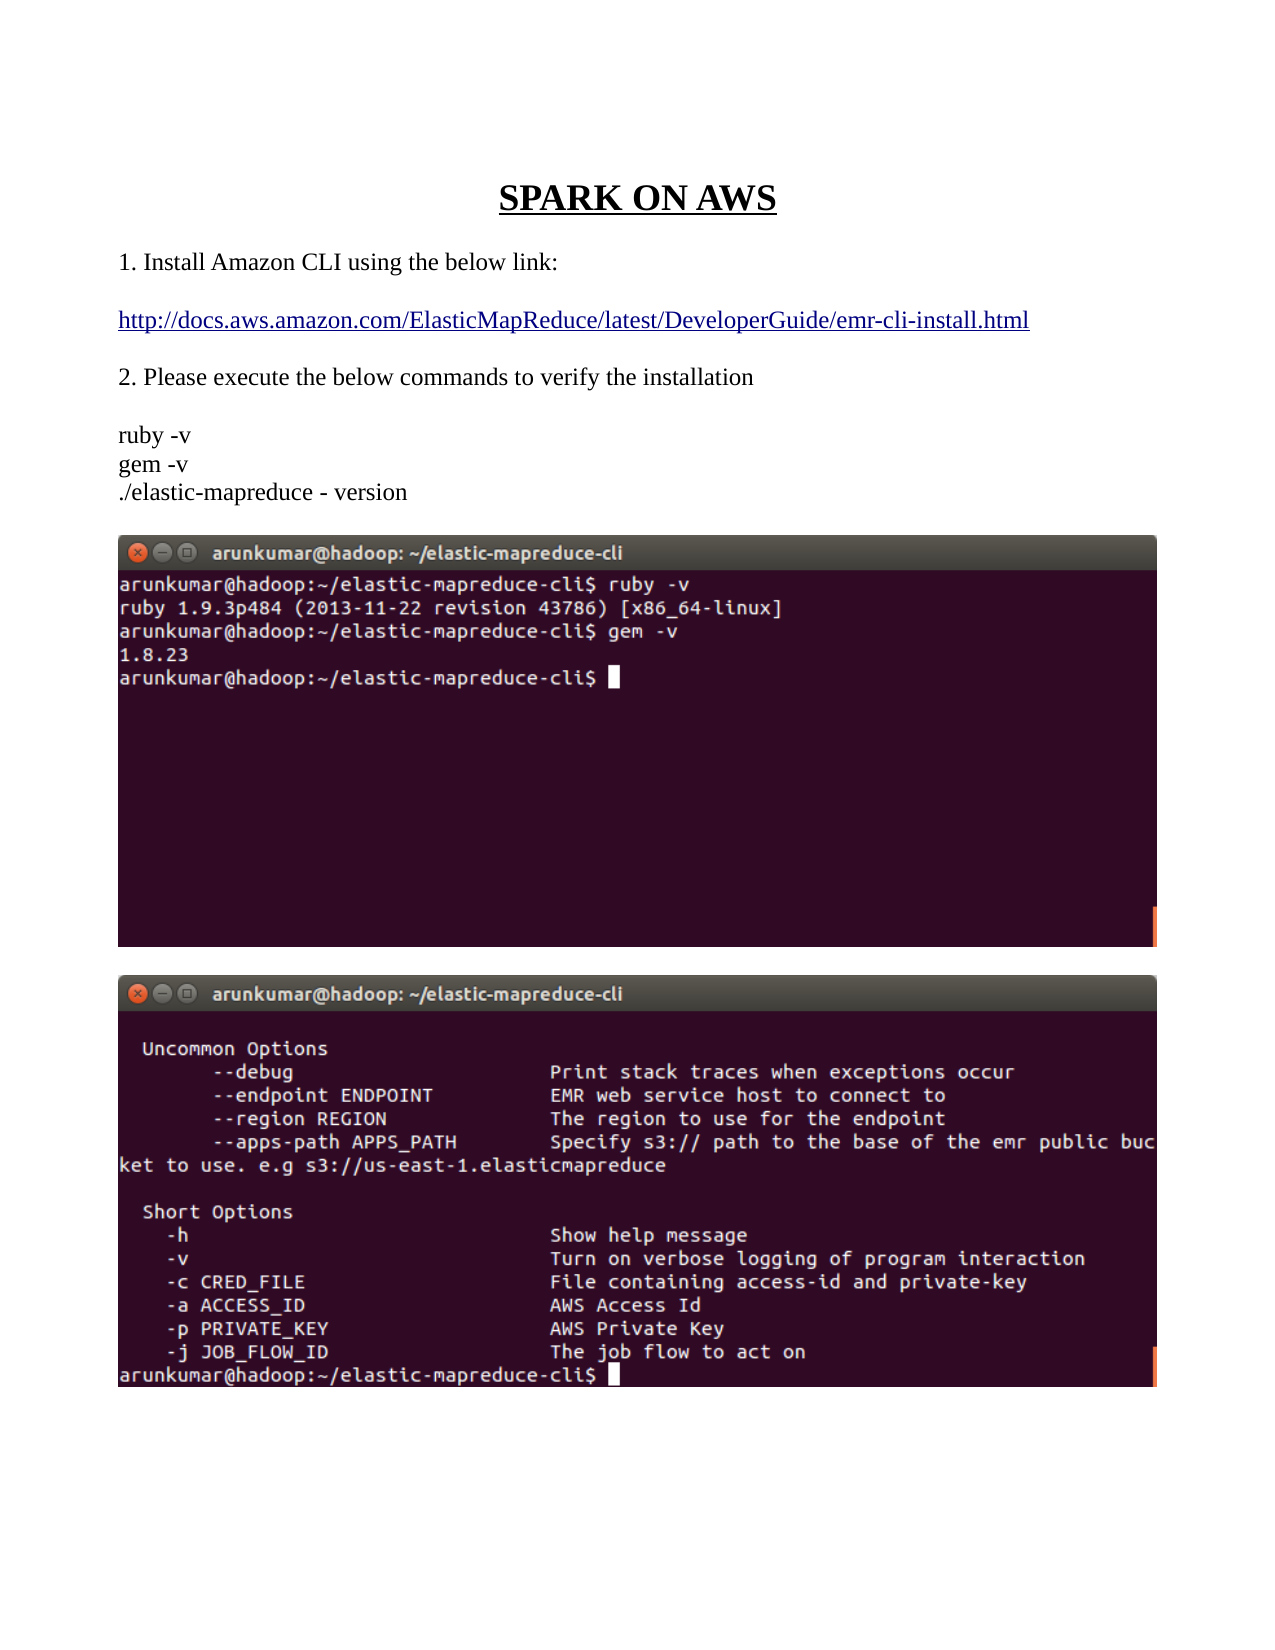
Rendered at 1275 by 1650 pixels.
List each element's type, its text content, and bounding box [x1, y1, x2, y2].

text gem -v [118, 449, 1157, 477]
text SPARK ON AWS [118, 176, 1157, 219]
text 2. Please execute the below commands to verify the installation [118, 362, 1157, 391]
text ./elastic-mapreduce - version [118, 477, 1157, 506]
text http://docs.aws.amazon.com/ElasticMapReduce/latest/DeveloperGuide/emr-cli-install.html [118, 305, 1157, 334]
text ruby -v [118, 420, 1157, 449]
picture [118, 975, 1157, 1387]
picture [118, 535, 1157, 947]
text 1. Install Amazon CLI using the below link: [118, 247, 1157, 276]
